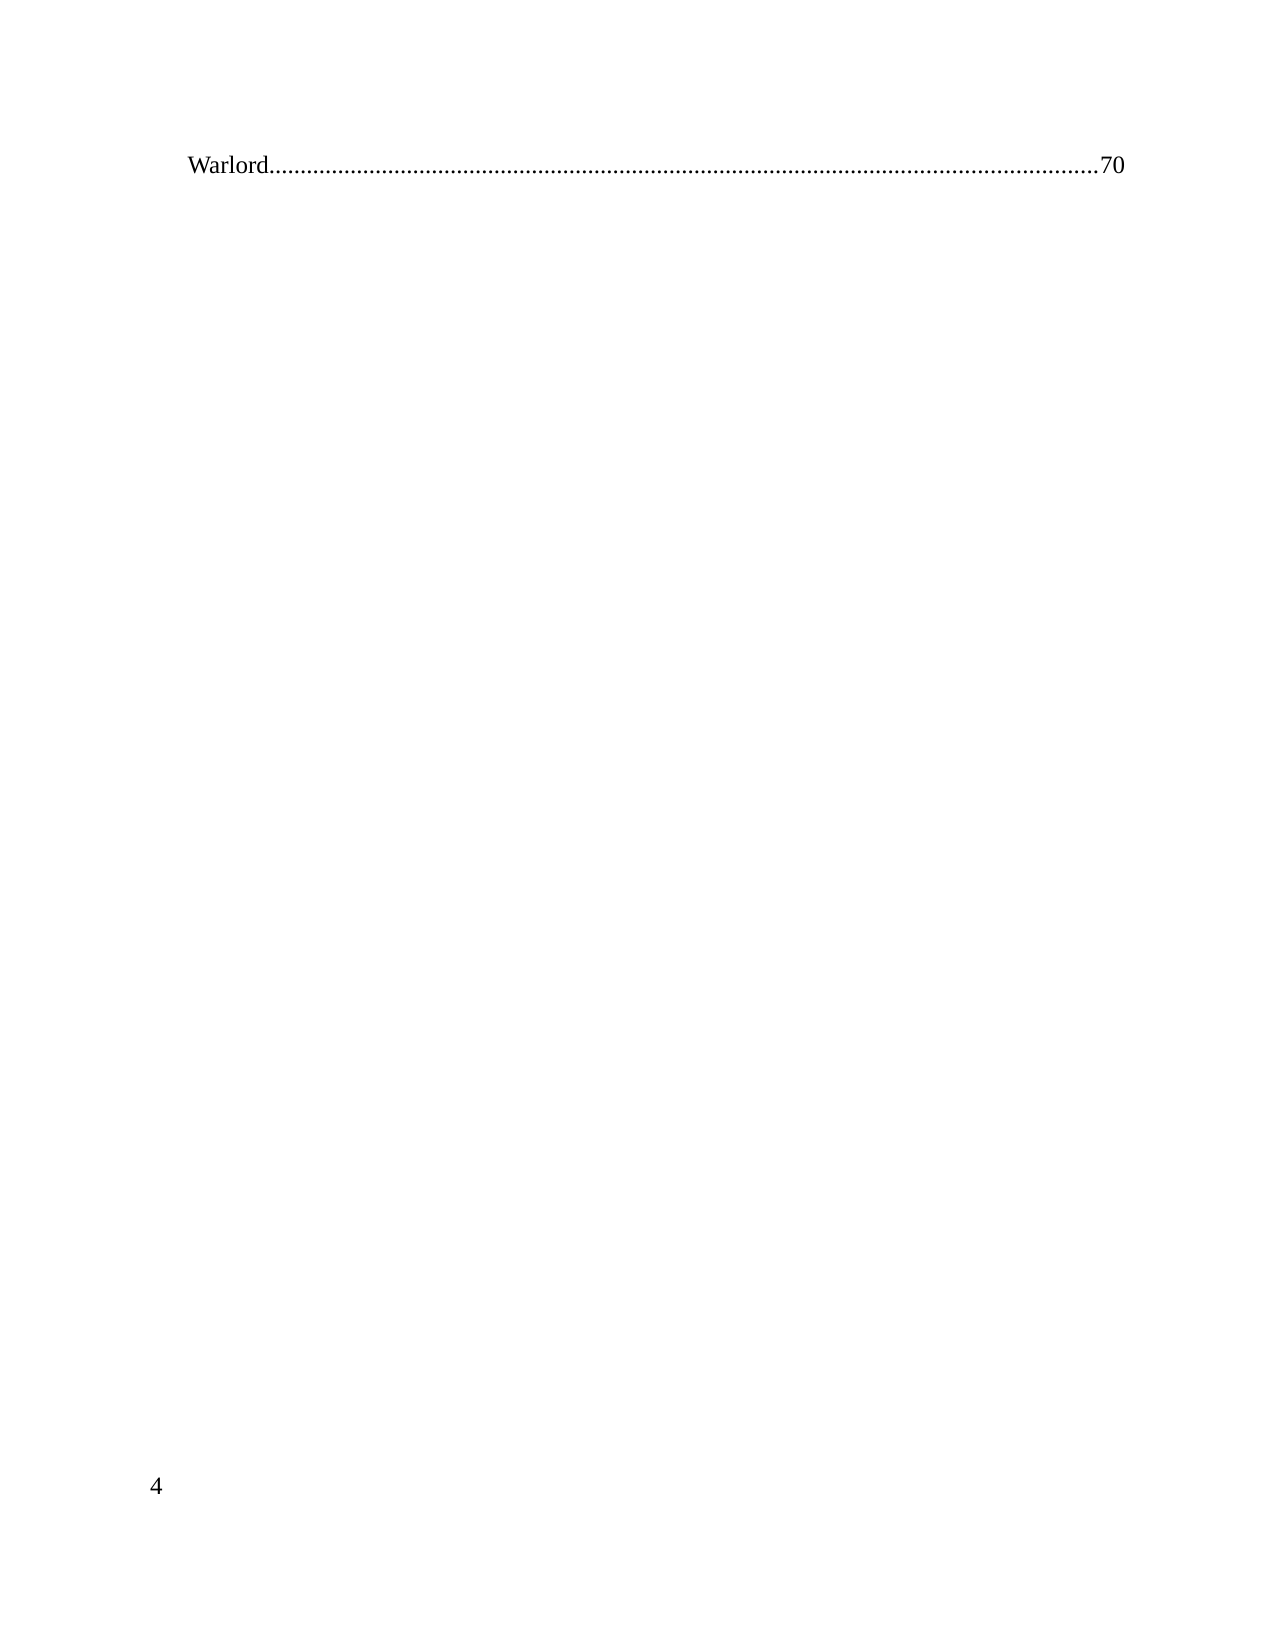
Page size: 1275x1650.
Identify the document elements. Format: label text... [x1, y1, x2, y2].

text Warlord 70 [150, 150, 1125, 179]
